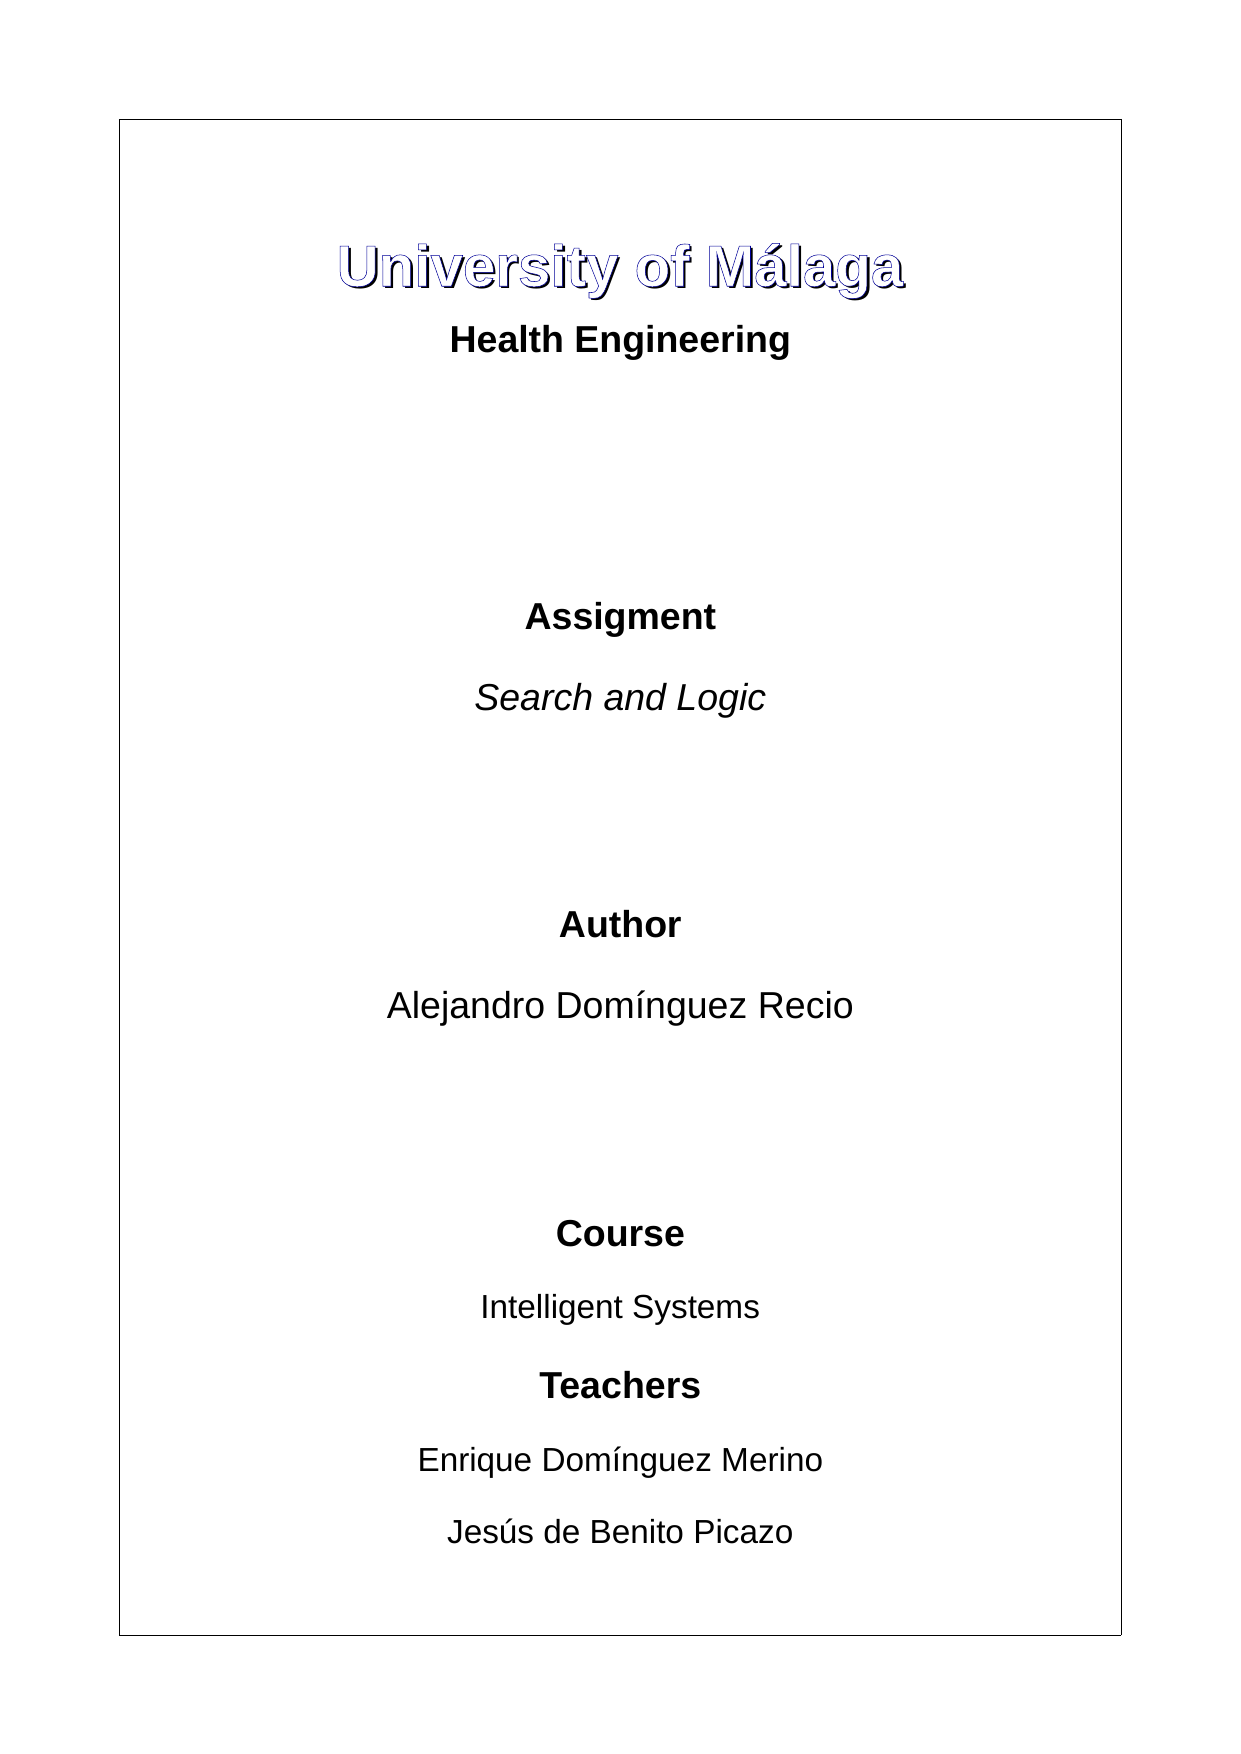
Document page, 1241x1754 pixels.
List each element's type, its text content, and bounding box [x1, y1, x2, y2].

subtitle Assigment [121, 594, 1119, 637]
subtitle Search and Logic [121, 675, 1119, 718]
subtitle Health Engineering [121, 317, 1119, 360]
subtitle Alejandro Domínguez Recio [121, 983, 1119, 1026]
title University of Málaga [121, 231, 1119, 298]
subtitle Teachers [121, 1363, 1119, 1407]
subtitle Enrique Domínguez Merino [121, 1440, 1119, 1478]
subtitle Course [121, 1211, 1119, 1254]
subtitle Intelligent Systems [121, 1287, 1119, 1326]
subtitle Author [121, 903, 1119, 946]
subtitle Jesús de Benito Picazo [121, 1512, 1119, 1550]
